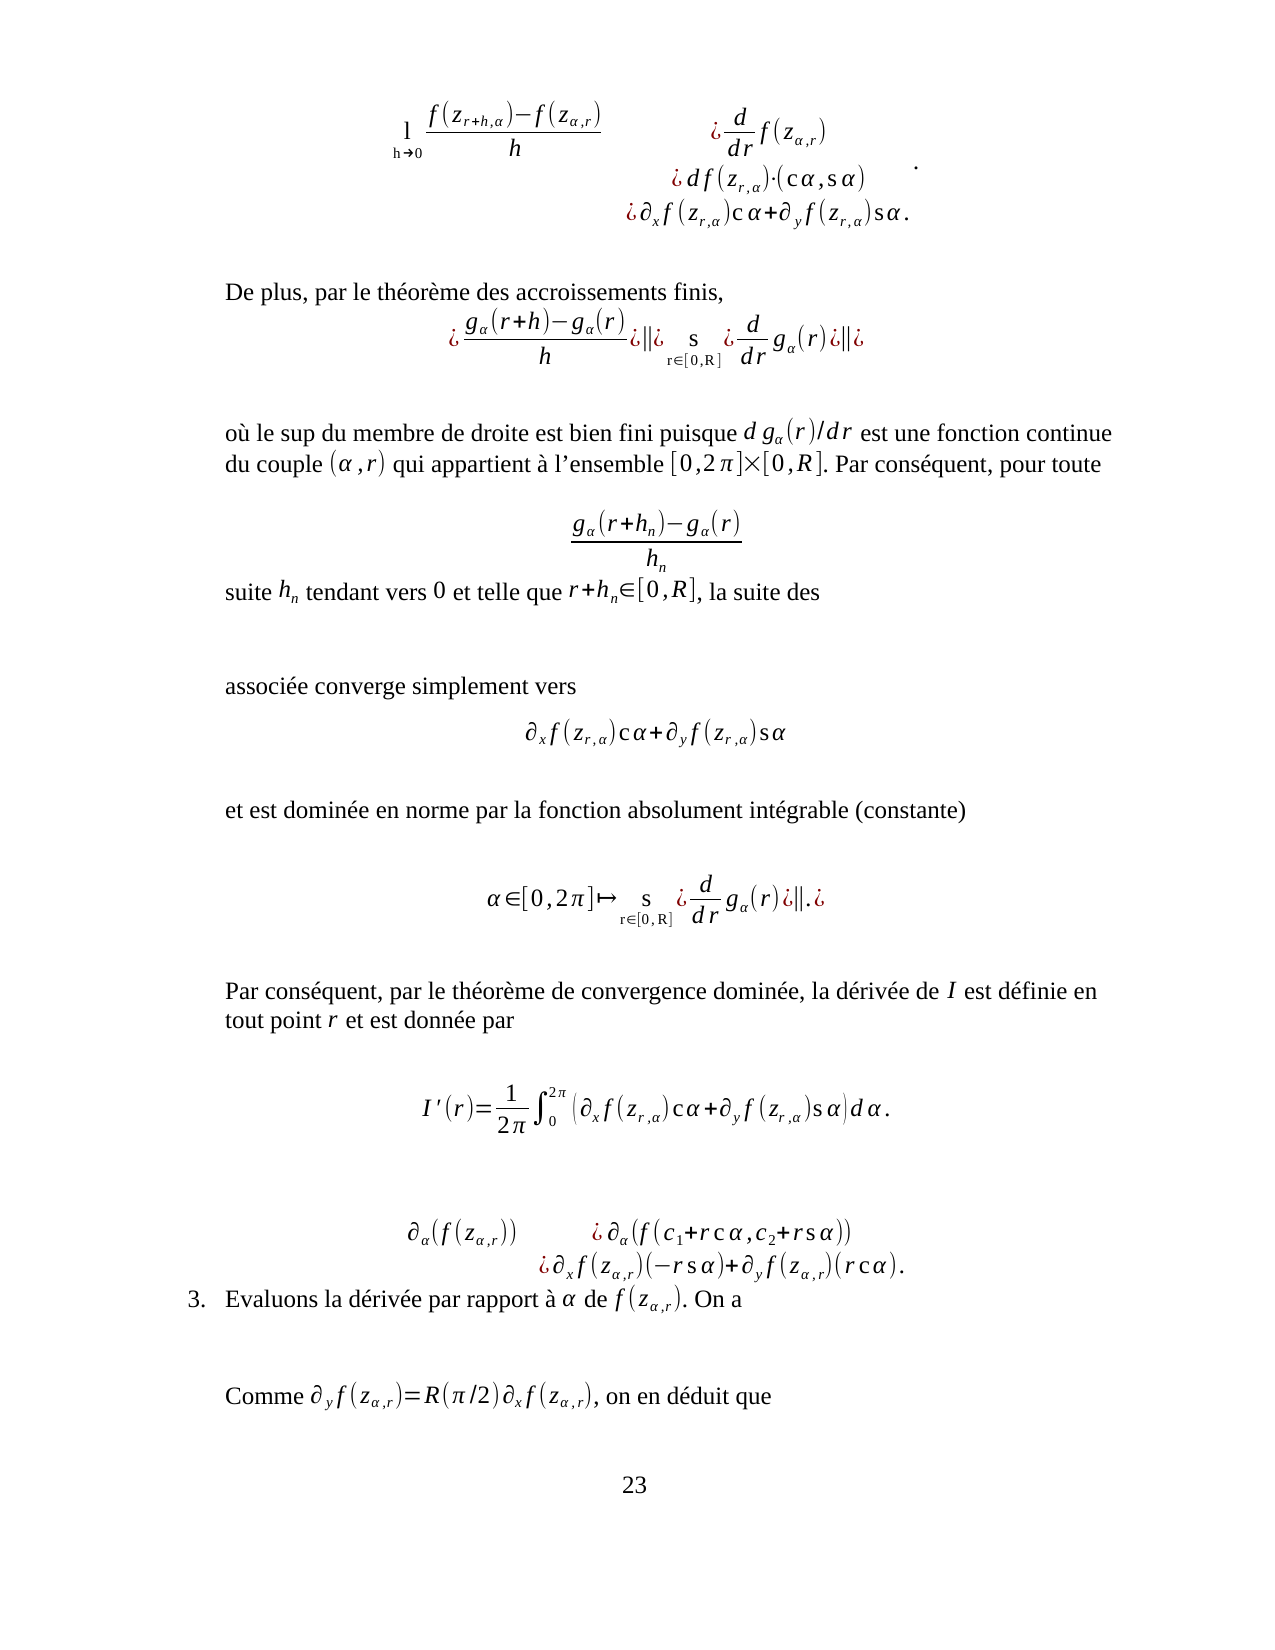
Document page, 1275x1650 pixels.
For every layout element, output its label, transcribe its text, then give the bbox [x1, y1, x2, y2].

list Comme , on en déduit que [187, 1379, 1125, 1411]
list et est dominée en norme par la fonction absolument intégrable (constante) [187, 795, 1125, 824]
list Evaluons la dérivée par rapport à de . On a [187, 1186, 1125, 1315]
list où le sup du membre de droite est bien fini puisque est une fonction continue du couple qui appartient à l’ensemble . Par conséquent, pour toute suite tendant vers et telle que , la suite des [187, 416, 1125, 607]
list associée converge simplement vers [187, 671, 1125, 700]
list Par conséquent, par le théorème de convergence dominée, la dérivée de est définie en tout point et est donnée par [187, 976, 1125, 1033]
list De plus, par le théorème des accroissements finis, [187, 277, 1125, 306]
